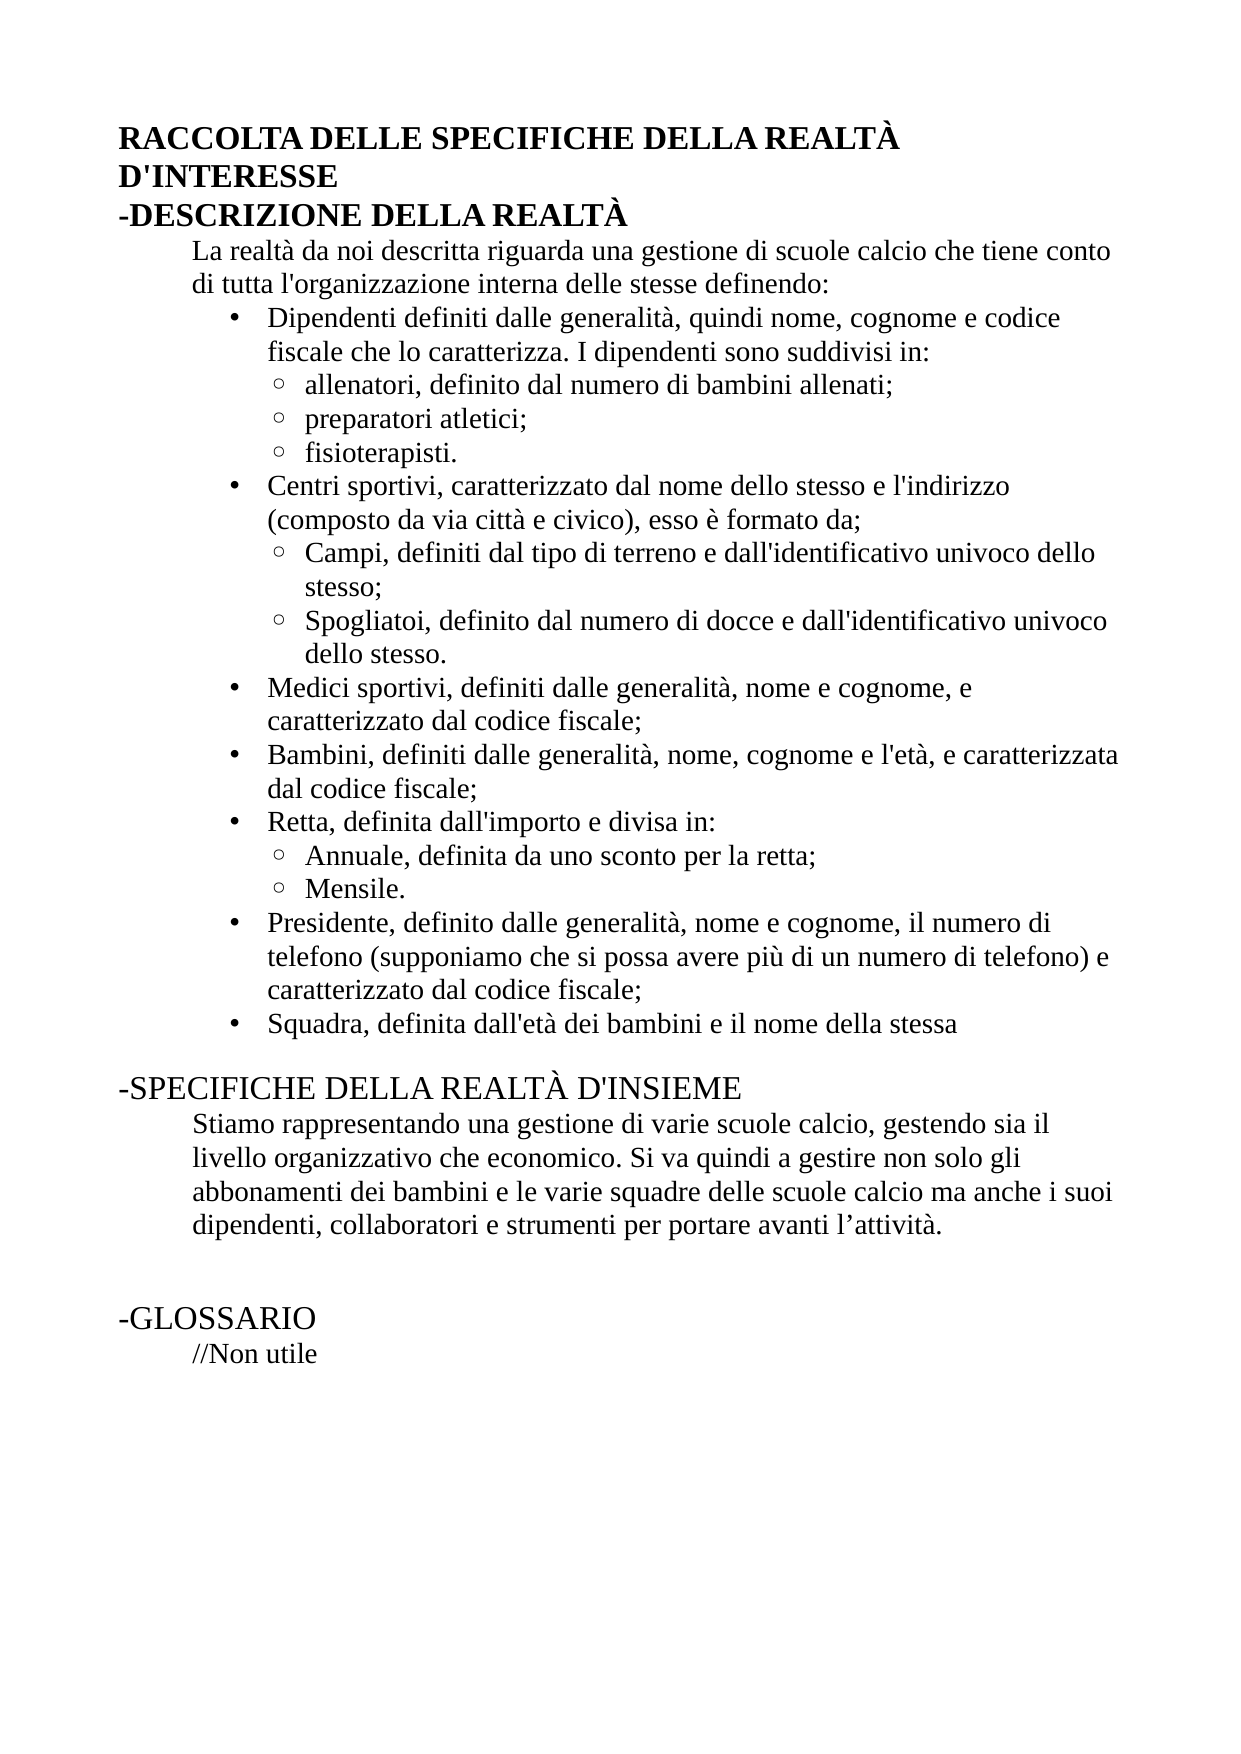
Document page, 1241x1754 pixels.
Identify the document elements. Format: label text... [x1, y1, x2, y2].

list allenatori, definito dal numero di bambini allenati; [267, 367, 1122, 401]
text Stiamo rappresentando una gestione di varie scuole calcio, gestendo sia il livello organizzativo che economico. Si va quindi a gestire non solo gli abbonamenti dei bambini e le varie squadre delle scuole calcio ma anche i suoi dipendenti, collaboratori e strumenti per portare avanti l’attività. [192, 1107, 1122, 1241]
list Spogliatoi, definito dal numero di docce e dall'identificativo univoco dello stesso. [267, 603, 1122, 670]
list Campi, definiti dal tipo di terreno e dall'identificativo univoco dello stesso; [267, 536, 1122, 603]
list Medici sportivi, definiti dalle generalità, nome e cognome, e caratterizzato dal codice fiscale; [229, 670, 1122, 737]
list fisioterapisti. [267, 435, 1122, 468]
text RACCOLTA DELLE SPECIFICHE DELLA REALTÀ D'INTERESSE [118, 118, 1122, 195]
text La realtà da noi descritta riguarda una gestione di scuole calcio che tiene conto di tutta l'organizzazione interna delle stesse definendo: [192, 233, 1122, 300]
list Squadra, definita dall'età dei bambini e il nome della stessa [229, 1006, 1122, 1039]
list Annuale, definita da uno sconto per la retta; [267, 838, 1122, 872]
list Mensile. [267, 872, 1122, 905]
text //Non utile [118, 1337, 1122, 1370]
list Dipendenti definiti dalle generalità, quindi nome, cognome e codice fiscale che lo caratterizza. I dipendenti sono suddivisi in: [229, 300, 1122, 367]
list Retta, definita dall'importo e divisa in: [229, 804, 1122, 838]
list Centri sportivi, caratterizzato dal nome dello stesso e l'indirizzo (composto da via città e civico), esso è formato da; [229, 468, 1122, 536]
text -DESCRIZIONE DELLA REALTÀ [118, 195, 1122, 233]
list preparatori atletici; [267, 401, 1122, 435]
list Bambini, definiti dalle generalità, nome, cognome e l'età, e caratterizzata dal codice fiscale; [229, 737, 1122, 804]
list Presidente, definito dalle generalità, nome e cognome, il numero di telefono (supponiamo che si possa avere più di un numero di telefono) e caratterizzato dal codice fiscale; [229, 905, 1122, 1006]
text -GLOSSARIO [118, 1298, 1122, 1337]
text -SPECIFICHE DELLA REALTÀ D'INSIEME [118, 1068, 1122, 1107]
